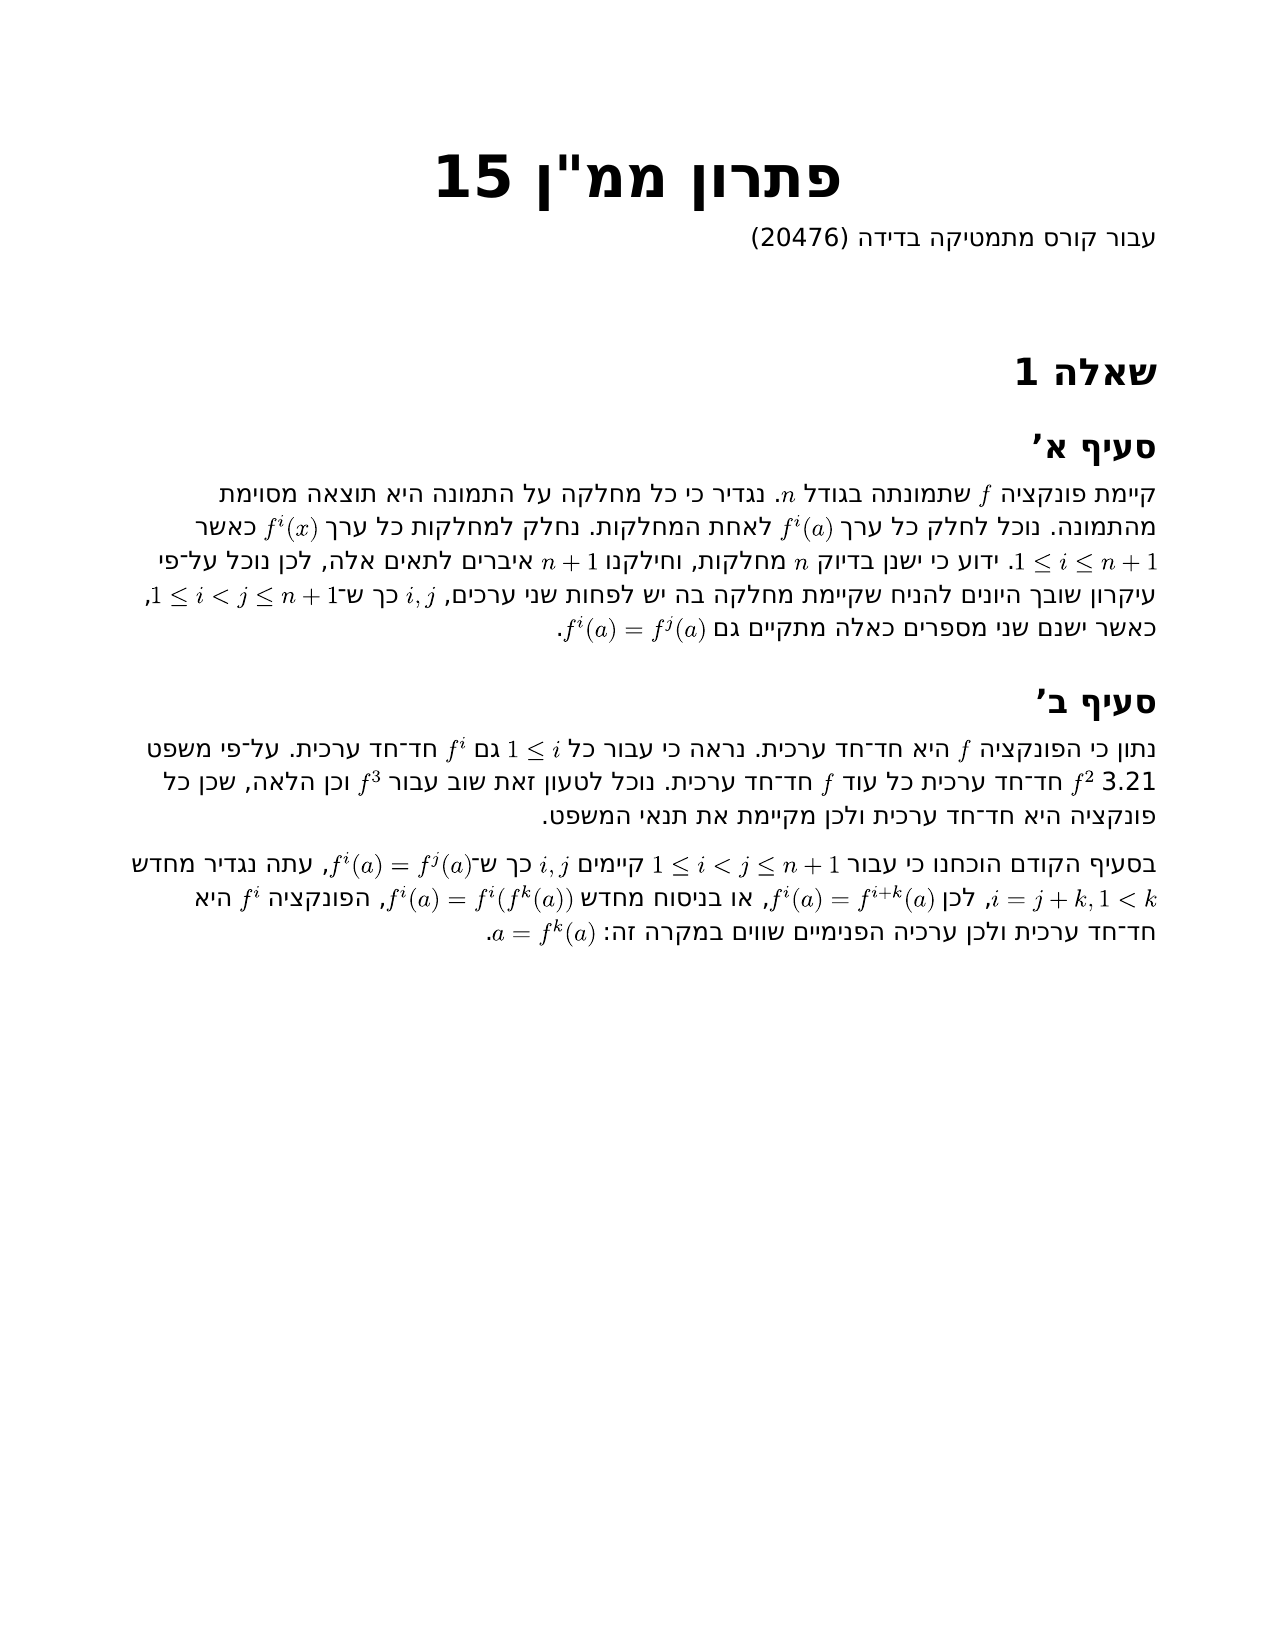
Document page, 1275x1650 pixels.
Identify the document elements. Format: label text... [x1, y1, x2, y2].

subtitle סעיף א’ [118, 427, 1157, 466]
text נתון כי הפונקציה היא חד־חד ערכית. נראה כי עבור כל גם חד־חד ערכית. על־פי משפט 3.21 חד־חד ערכית כל עוד חד־חד ערכית. נוכל לטעון זאת שוב עבור וכן הלאה, שכן כל פונקציה היא חד־חד ערכית ולכן מקיימת את תנאי המשפט. [118, 734, 1157, 830]
text בסעיף הקודם הוכחנו כי עבור קיימים כך ש־, עתה נגדיר מחדש , לכן , או בניסוח מחדש , הפונקציה היא חד־חד ערכית ולכן ערכיה הפנימיים שווים במקרה זה: . [118, 849, 1157, 947]
subtitle שאלה 1 [118, 350, 1157, 394]
text קיימת פונקציה שתמונתה בגודל . נגדיר כי כל מחלקה על התמונה היא תוצאה מסוימת מהתמונה. נוכל לחלק כל ערך לאחת המחלקות. נחלק למחלקות כל ערך כאשר . ידוע כי ישנן בדיוק מחלקות, וחילקנו איברים לתאים אלה, לכן נוכל על־פי עיקרון שובך היונים להניח שקיימת מחלקה בה יש לפחות שני ערכים, כך ש־, כאשר ישנם שני מספרים כאלה מתקיים גם . [118, 479, 1157, 643]
subtitle סעיף ב’ [118, 683, 1157, 722]
text עבור קורס מתמטיקה בדידה (20476) [118, 223, 1157, 253]
title פתרון ממ"ן 15 [118, 143, 1157, 211]
